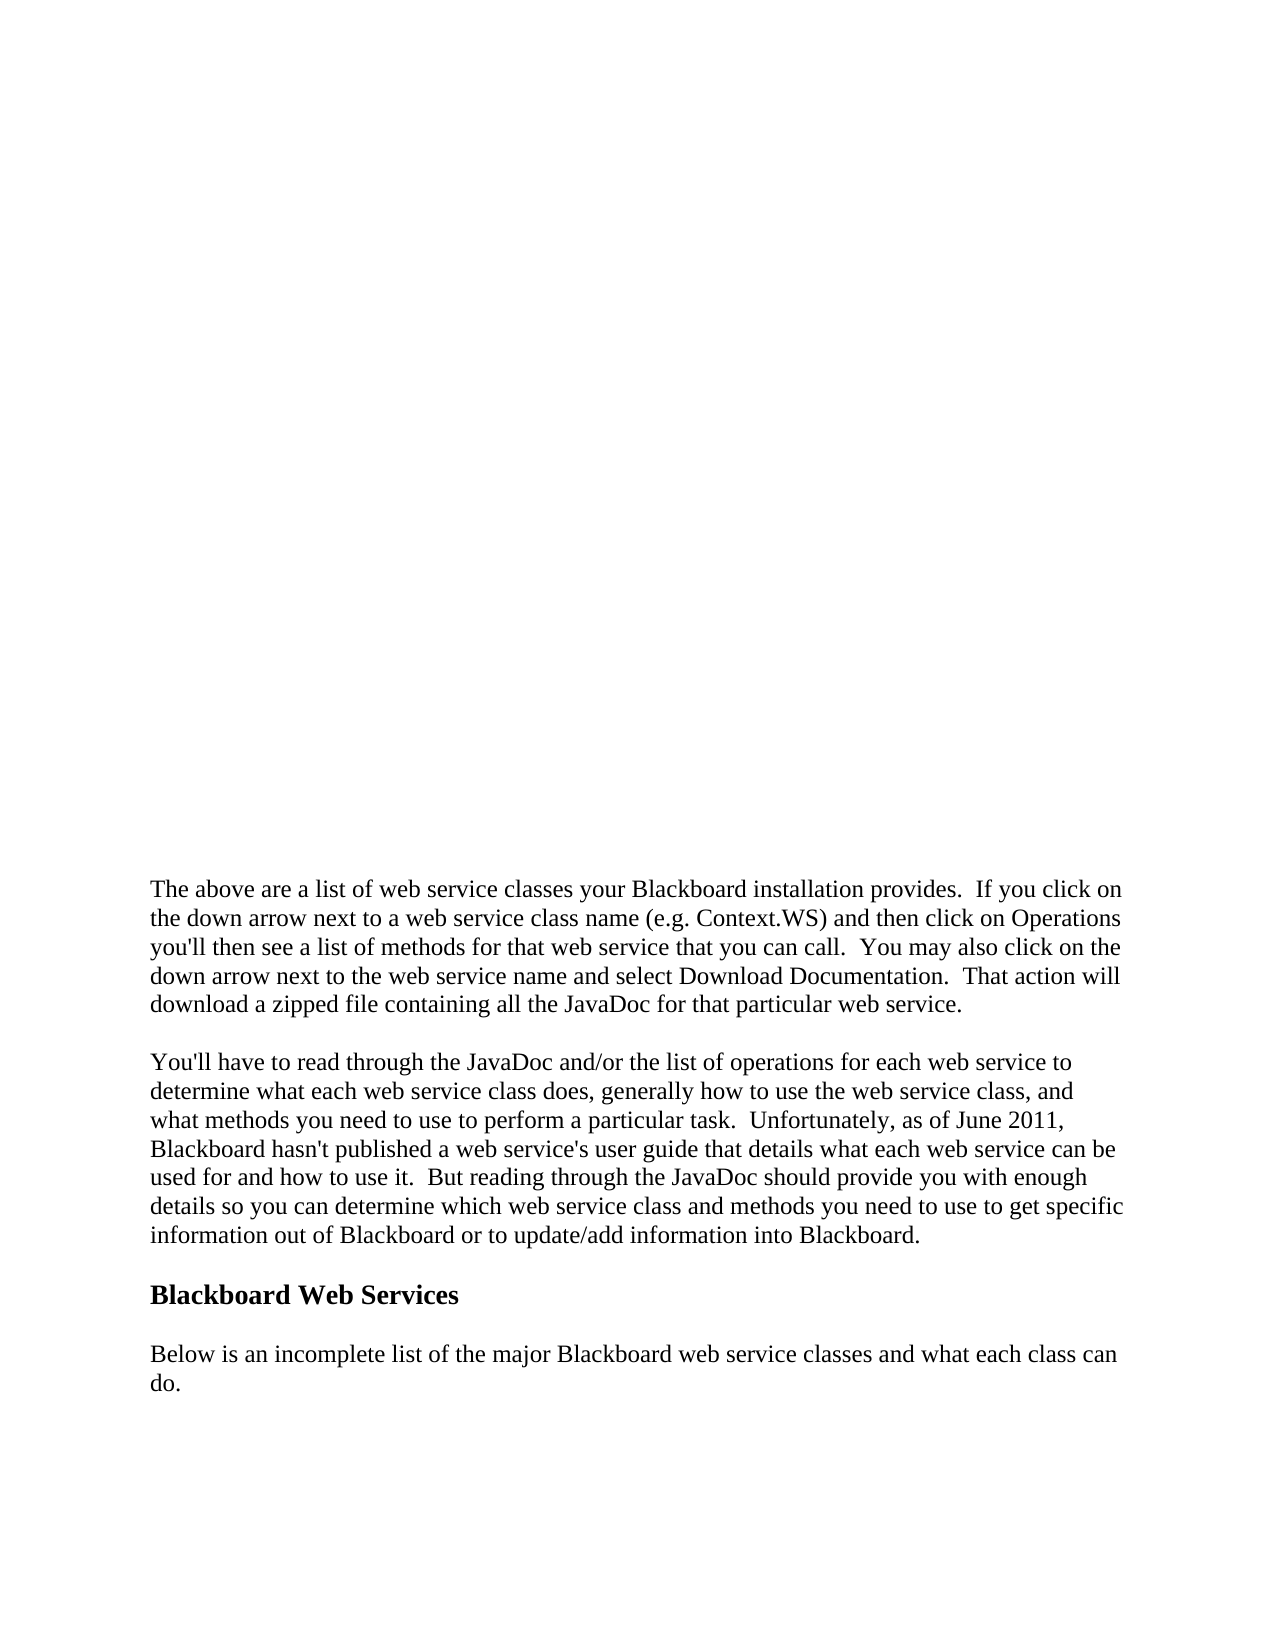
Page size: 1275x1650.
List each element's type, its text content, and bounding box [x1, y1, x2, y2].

text The above are a list of web service classes your Blackboard installation provides. If you click on the down arrow next to a web service class name (e.g. Context.WS) and then click on Operations you'll then see a list of methods for that web service that you can call. You may also click on the down arrow next to the web service name and select Download Documentation. That action will download a zipped file containing all the JavaDoc for that particular web service. [150, 874, 1125, 1018]
text You'll have to read through the JavaDoc and/or the list of operations for each web service to determine what each web service class does, generally how to use the web service class, and what methods you need to use to perform a particular task. Unfortunately, as of June 2011, Blackboard hasn't published a web service's user guide that details what each web service can be used for and how to use it. But reading through the JavaDoc should provide you with enough details so you can determine which web service class and methods you need to use to get specific information out of Blackboard or to update/add information into Blackboard. [150, 1047, 1125, 1249]
text Below is an incomplete list of the major Blackboard web service classes and what each class can do. [150, 1339, 1125, 1397]
subtitle Blackboard Web Services [150, 1278, 1125, 1310]
